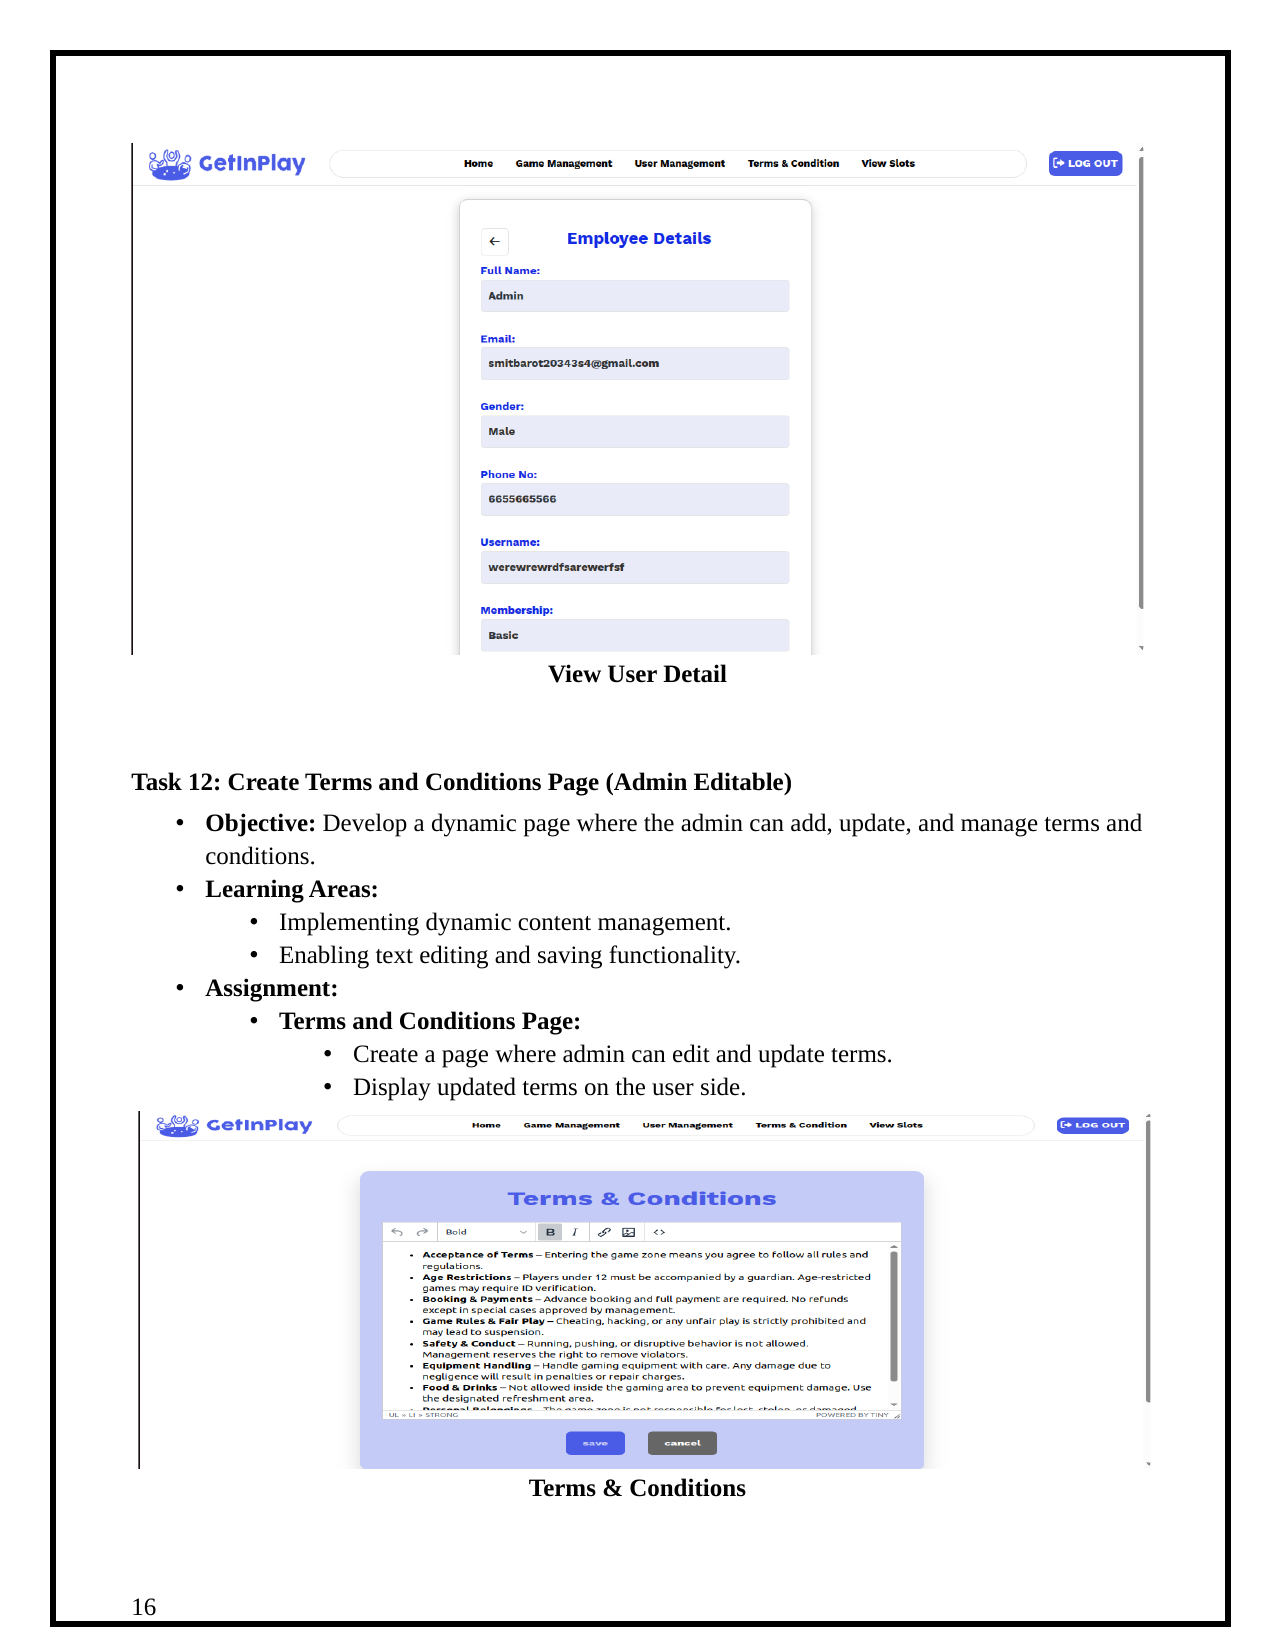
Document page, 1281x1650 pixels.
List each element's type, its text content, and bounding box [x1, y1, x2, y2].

subtitle Task 12: Create Terms and Conditions Page (Admin Editable) [131, 767, 1143, 796]
list Terms and Conditions Page: [249, 1006, 1143, 1035]
text View User Detail [131, 655, 1143, 688]
list Create a page where admin can edit and update terms. [323, 1039, 1143, 1068]
picture [138, 1111, 1151, 1469]
list Objective: Develop a dynamic page where the admin can add, update, and manage terms and conditions. [176, 808, 1143, 870]
text Terms & Conditions [131, 1120, 1143, 1502]
picture [131, 143, 1144, 655]
list Implementing dynamic content management. [249, 907, 1143, 936]
list Display updated terms on the user side. [323, 1072, 1143, 1101]
list Assignment: [176, 973, 1143, 1002]
list Learning Areas: [176, 874, 1143, 903]
list Enabling text editing and saving functionality. [249, 940, 1143, 969]
